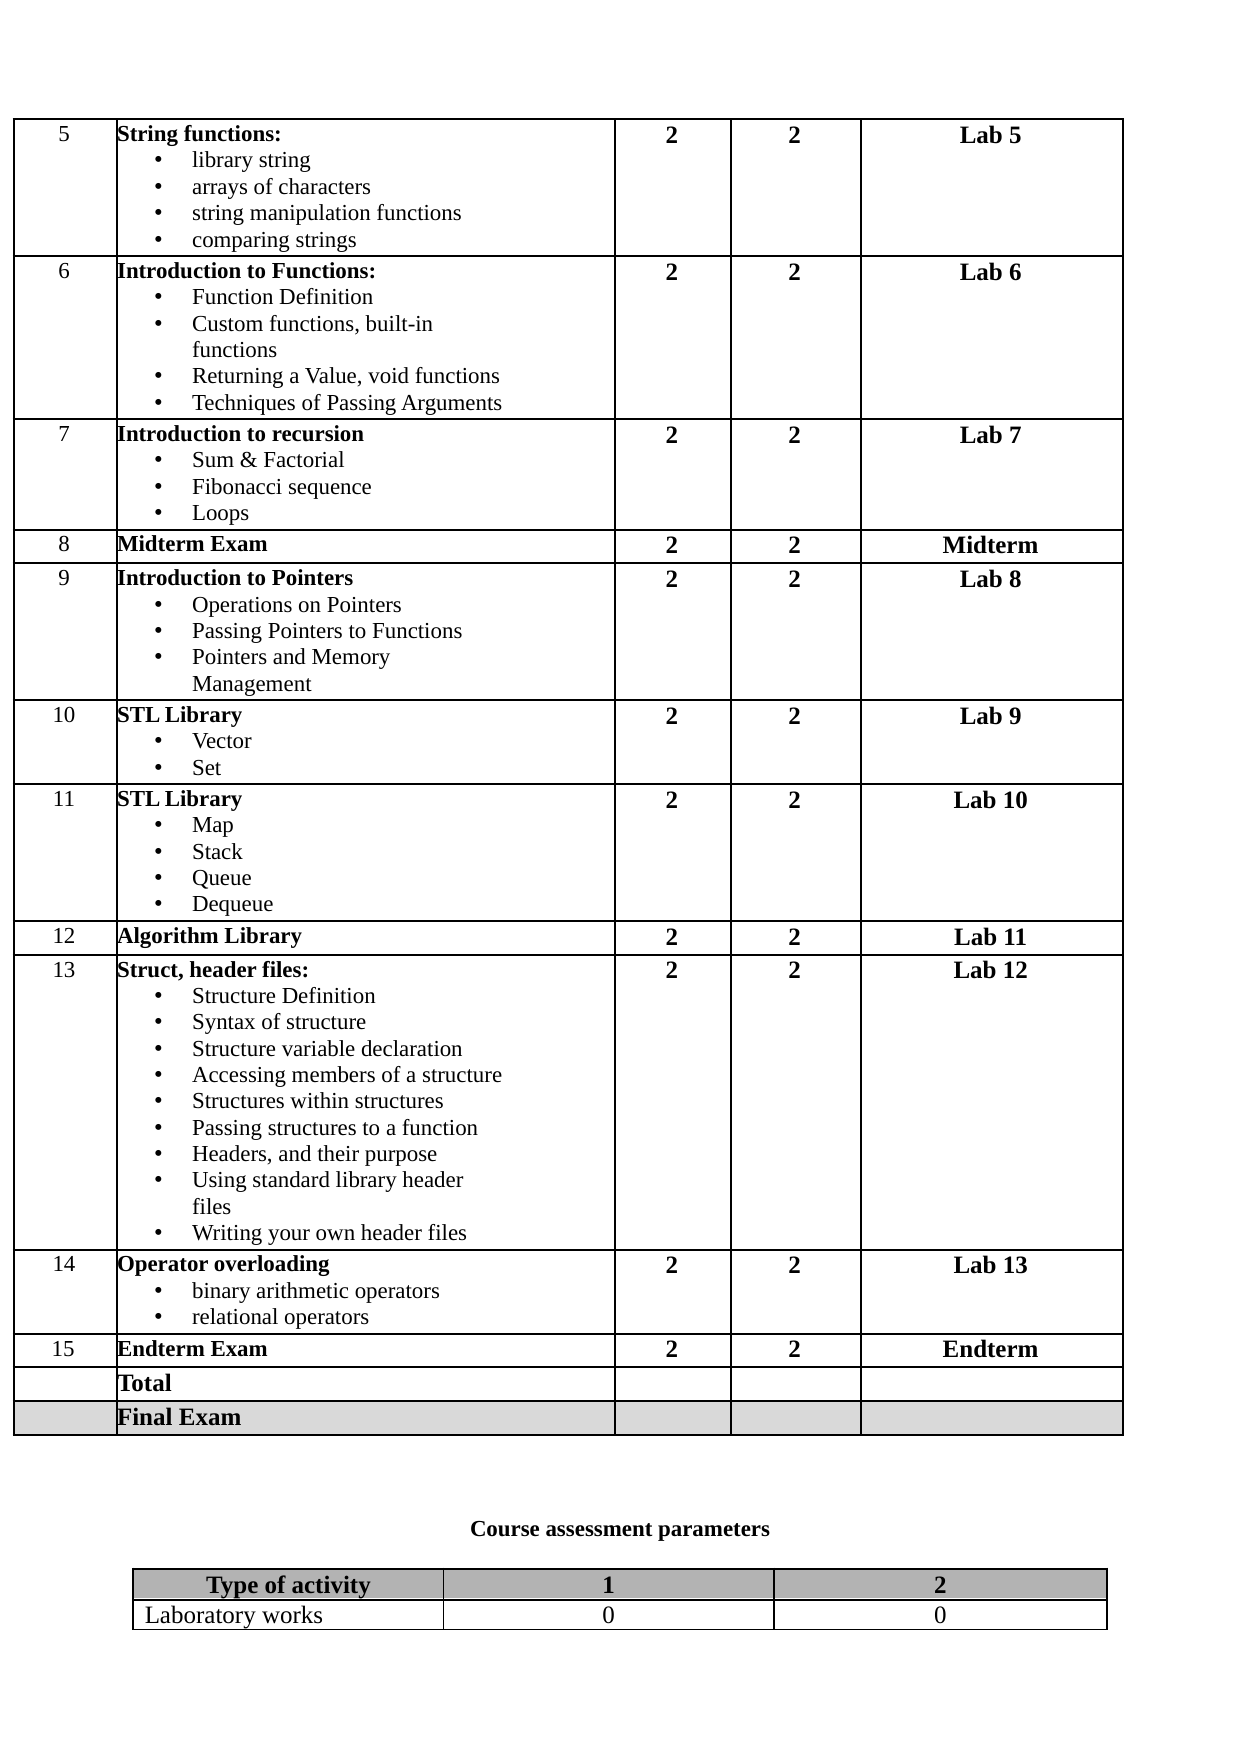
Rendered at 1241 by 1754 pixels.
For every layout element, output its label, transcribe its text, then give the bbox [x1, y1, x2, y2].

table_cell 2 [616, 922, 730, 953]
table_cell 2 [732, 120, 860, 255]
table_header Type of activity [134, 1570, 443, 1598]
table_cell 14 [15, 1251, 116, 1332]
table_cell Lab 11 [862, 922, 1122, 953]
table_cell Lab 10 [862, 785, 1122, 920]
table_cell 2 [732, 564, 860, 699]
table_cell Midterm [862, 531, 1122, 562]
table_cell 2 [616, 1335, 730, 1366]
text Course assessment parameters [118, 1515, 1122, 1541]
table_cell 2 [616, 956, 730, 1248]
table_cell [616, 1368, 730, 1400]
table_cell Struct, header files: Structure Definition Syntax of structure Structure variable declaration Accessing members of a structure Structures within structures Passing structures to a function Headers, and their purpose Using standard library header files Writing your own header files [118, 956, 614, 1248]
table_cell 2 [616, 531, 730, 562]
table_cell Final Exam [118, 1402, 614, 1434]
table_cell 0 [775, 1601, 1106, 1629]
table_cell 2 [732, 922, 860, 953]
table_cell 2 [616, 701, 730, 783]
table_cell 2 [732, 701, 860, 783]
table_cell 15 [15, 1335, 116, 1366]
table_cell 2 [732, 1251, 860, 1332]
table_cell [732, 1368, 860, 1400]
table_cell 12 [15, 922, 116, 953]
table_cell 2 [732, 257, 860, 418]
table_cell 2 [616, 257, 730, 418]
table_cell [15, 1368, 116, 1400]
table_cell [862, 1402, 1122, 1434]
table_cell 2 [732, 956, 860, 1248]
table_cell 2 [732, 531, 860, 562]
table_header 1 [444, 1570, 773, 1598]
table_cell [732, 1402, 860, 1434]
table_cell 11 [15, 785, 116, 920]
table_cell 2 [616, 420, 730, 528]
table_cell 13 [15, 956, 116, 1248]
table_cell 2 [732, 785, 860, 920]
table_cell 2 [616, 785, 730, 920]
table_cell Introduction to recursion Sum & Factorial Fibonacci sequence Loops [118, 420, 614, 528]
table_cell 7 [15, 420, 116, 528]
table_cell Lab 7 [862, 420, 1122, 528]
table_cell STL Library Map Stack Queue Dequeue [118, 785, 614, 920]
table_cell [616, 1402, 730, 1434]
table_cell Algorithm Library [118, 922, 614, 953]
table_cell Introduction to Functions: Function Definition Custom functions, built-in functions Returning a Value, void functions Techniques of Passing Arguments [118, 257, 614, 418]
table_cell 2 [616, 564, 730, 699]
table_cell Lab 8 [862, 564, 1122, 699]
table_cell String functions: library string arrays of characters string manipulation functions comparing strings [118, 120, 614, 255]
table_cell 2 [732, 420, 860, 528]
table_cell 8 [15, 531, 116, 562]
table_cell Midterm Exam [118, 531, 614, 562]
table_cell Total [118, 1368, 614, 1400]
table_cell 2 [616, 120, 730, 255]
table_cell 0 [444, 1601, 773, 1629]
table_cell Lab 9 [862, 701, 1122, 783]
table_cell Lab 6 [862, 257, 1122, 418]
table_cell Laboratory works [134, 1601, 443, 1629]
table_cell 2 [732, 1335, 860, 1366]
table_cell 10 [15, 701, 116, 783]
table_cell Lab 5 [862, 120, 1122, 255]
table_cell 9 [15, 564, 116, 699]
table_cell 6 [15, 257, 116, 418]
table_cell Endterm [862, 1335, 1122, 1366]
table_cell [15, 1402, 116, 1434]
table_cell Lab 12 [862, 956, 1122, 1248]
table_cell Operator overloading binary arithmetic operators relational operators [118, 1251, 614, 1332]
table_cell Lab 13 [862, 1251, 1122, 1332]
table_cell Endterm Exam [118, 1335, 614, 1366]
table_cell 5 [15, 120, 116, 255]
table_cell STL Library Vector Set [118, 701, 614, 783]
table_cell 2 [616, 1251, 730, 1332]
table_header 2 [775, 1570, 1106, 1598]
table_cell [862, 1368, 1122, 1400]
table_cell Introduction to Pointers Operations on Pointers Passing Pointers to Functions Pointers and Memory Management [118, 564, 614, 699]
